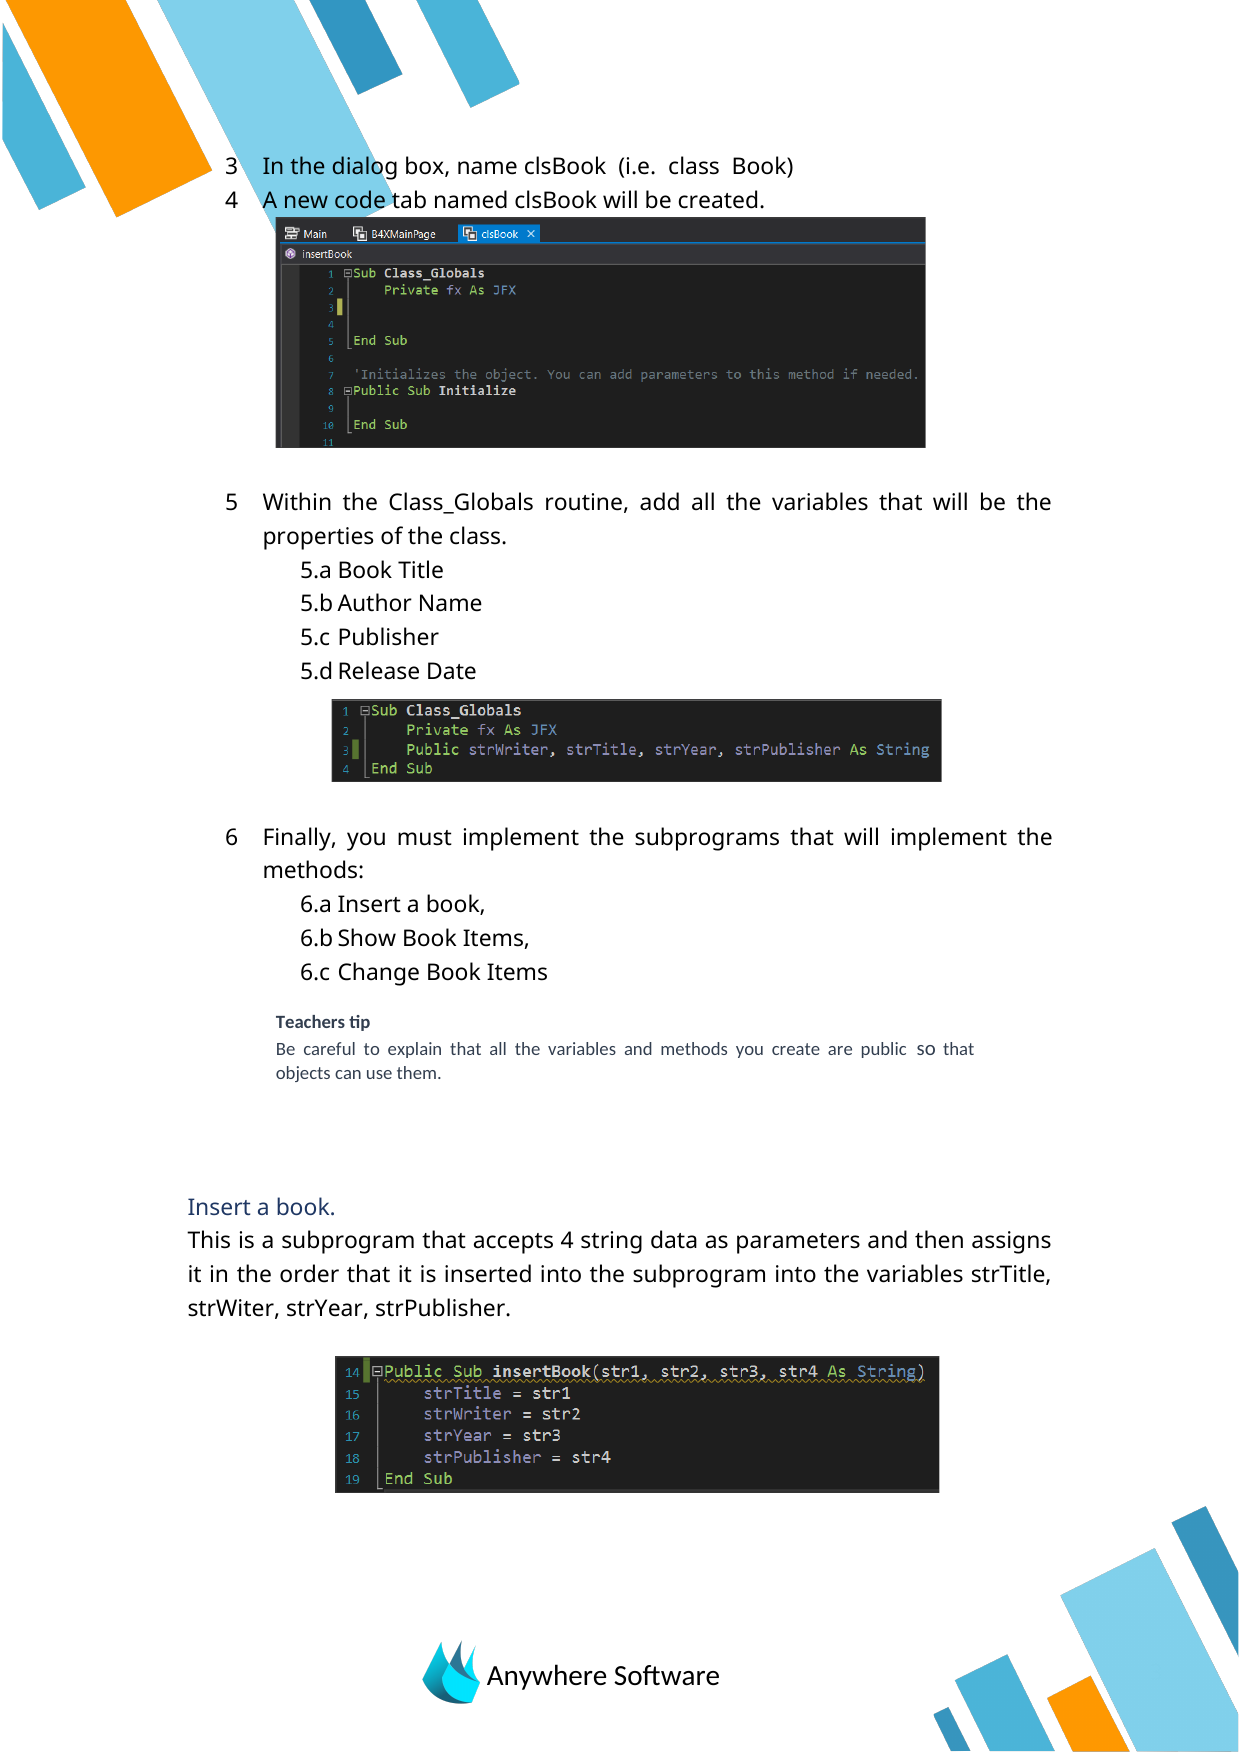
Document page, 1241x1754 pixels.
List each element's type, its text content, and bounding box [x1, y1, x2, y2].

subtitle Insert a book. [187, 1191, 1053, 1222]
list In the dialog box, name clsBook (i.e. class Book) [225, 150, 1053, 181]
list Book Title [300, 553, 1053, 585]
picture [331, 699, 942, 782]
list Change Book Items [300, 956, 1053, 987]
picture [335, 1356, 940, 1493]
list Show Book Items, [300, 922, 1053, 953]
picture [933, 1506, 1239, 1752]
list Release Date [300, 655, 1053, 686]
list Finally, you must implement the subprograms that will implement the methods: [225, 821, 1053, 886]
list Author Name [300, 587, 1053, 618]
text This is a subprogram that accepts 4 string data as parameters and then assigns it in the order that it is inserted into the subprogram into the variables strTitle, strWiter, strYear, strPublisher. [187, 1224, 1053, 1323]
list Insert a book, [300, 888, 1053, 919]
picture [422, 1640, 481, 1704]
list A new code tab named clsBook will be created. [225, 184, 1053, 215]
picture [2, 0, 926, 448]
list Publisher [300, 621, 1053, 652]
list Within the Class_Globals routine, add all the variables that will be the properties of the class. [225, 486, 1053, 551]
